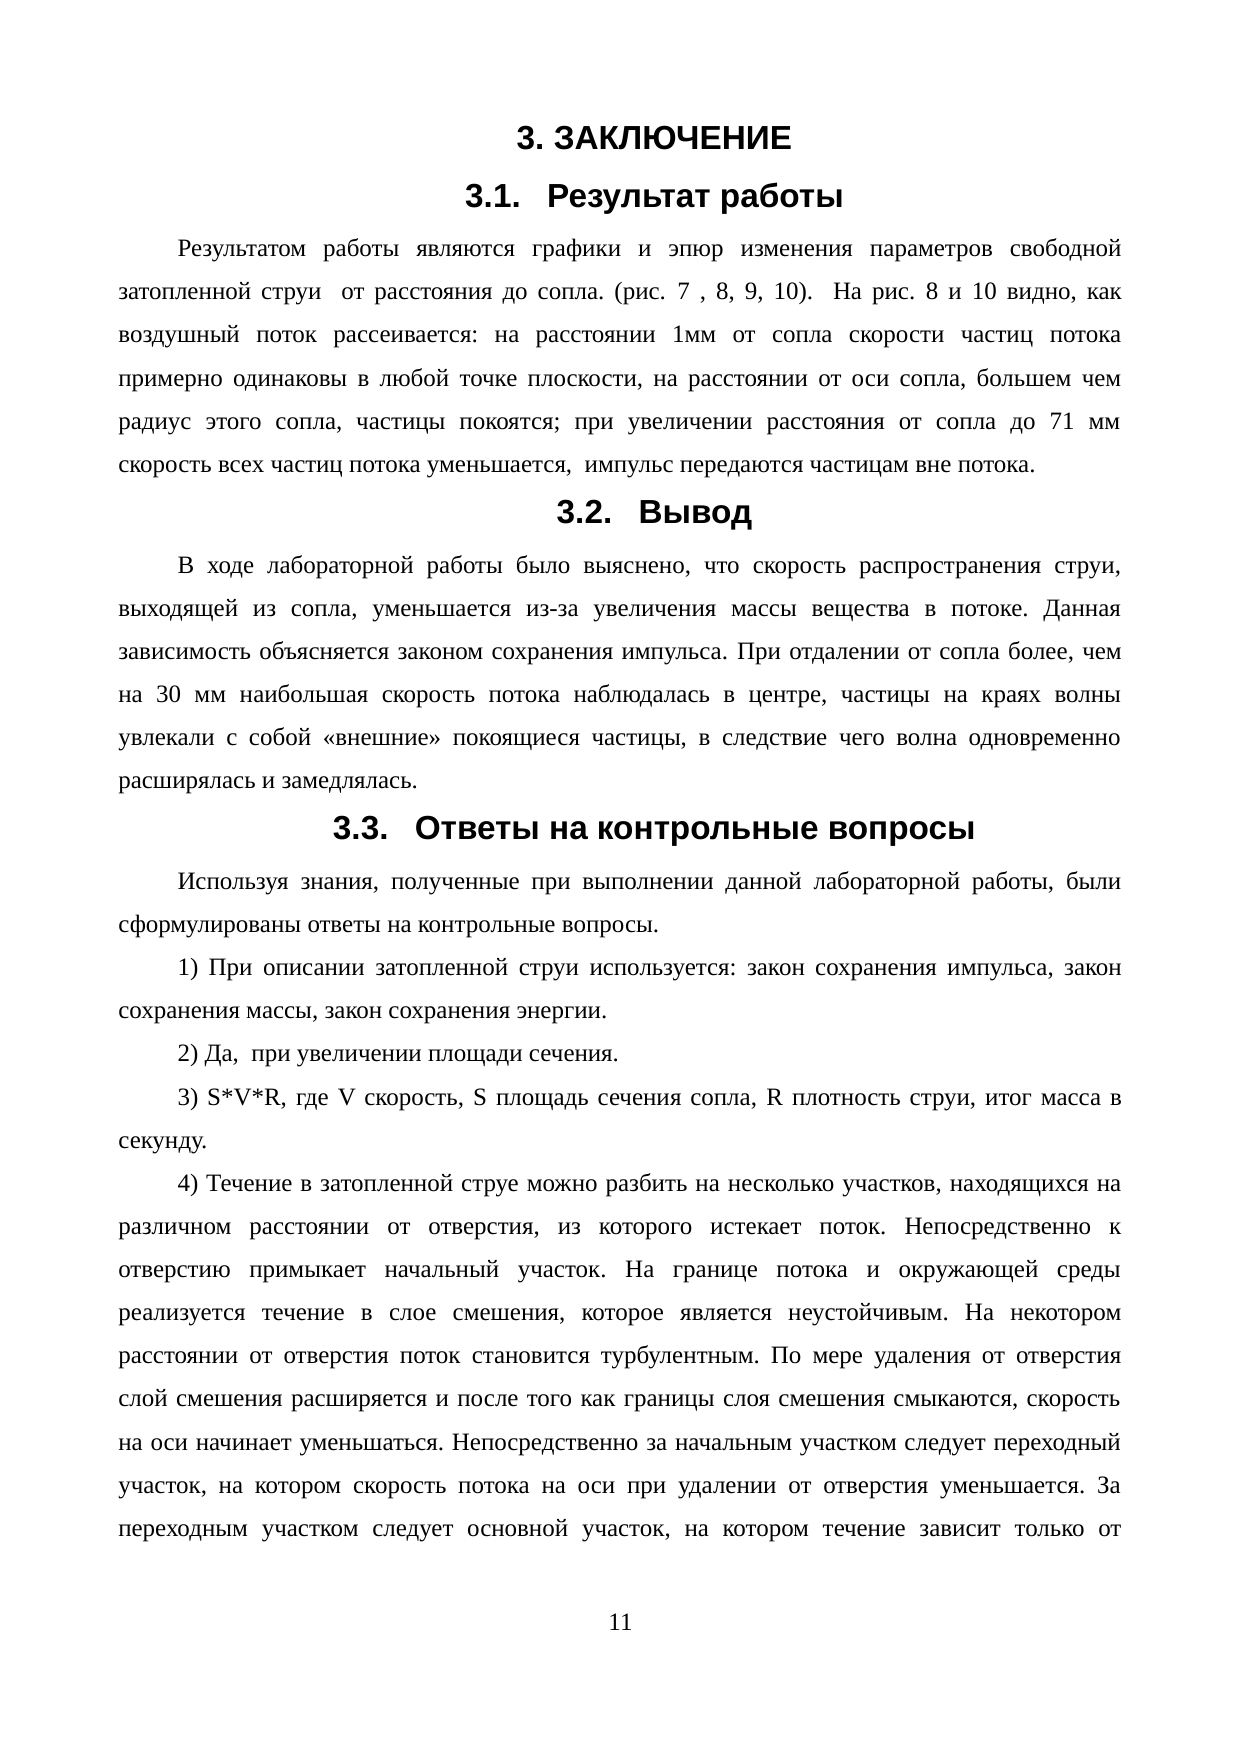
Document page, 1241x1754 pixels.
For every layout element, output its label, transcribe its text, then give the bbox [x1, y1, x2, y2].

text 3) S*V*R, где V скорость, S площадь сечения сопла, R плотность струи, итог масса в секунду. [118, 1082, 1122, 1153]
text Используя знания, полученные при выполнении данной лабораторной работы, были сформулированы ответы на контрольные вопросы. [118, 866, 1122, 938]
text 4) Течение в затопленной струе можно разбить на несколько участков, находящихся на различном расстоянии от отверстия, из которого истекает поток. Непосредственно к отверстию примыкает начальный участок. На границе потока и окружающей среды реализуется течение в слое смешения, которое является неустойчивым. На некотором расстоянии от отверстия поток становится турбулентным. По мере удаления от отверстия слой смешения расширяется и после того как границы слоя смешения смыкаются, скорость на оси начинает уменьшаться. Непосредственно за начальным участком следует переходный участок, на котором скорость потока на оси при удалении от отверстия уменьшается. За переходным участком следует основной участок, на котором течение зависит только от [118, 1168, 1122, 1542]
subtitle Результат работы [118, 176, 1122, 214]
text Результатом работы являются графики и эпюр изменения параметров свободной затопленной струи от расстояния до сопла. (рис. 7 , 8, 9, 10). На рис. 8 и 10 видно, как воздушный поток рассеивается: на расстоянии 1мм от сопла скорости частиц потока примерно одинаковы в любой точке плоскости, на расстоянии от оси сопла, большем чем радиус этого сопла, частицы покоятся; при увеличении расстояния от сопла до 71 мм скорость всех частиц потока уменьшается, импульс передаются частицам вне потока. [118, 233, 1122, 478]
text 2) Да, при увеличении площади сечения. [118, 1038, 1122, 1067]
subtitle Ответы на контрольные вопросы [118, 808, 1122, 847]
text В ходе лабораторной работы было выяснено, что скорость распространения струи, выходящей из сопла, уменьшается из-за увеличения массы вещества в потоке. Данная зависимость объясняется законом сохранения импульса. При отдалении от сопла более, чем на 30 мм наибольшая скорость потока наблюдалась в центре, частицы на краях волны увлекали с собой «внешние» покоящиеся частицы, в следствие чего волна одновременно расширялась и замедлялась. [118, 550, 1122, 794]
subtitle ЗАКЛЮЧЕНИЕ [118, 118, 1122, 157]
subtitle Вывод [118, 492, 1122, 531]
text 1) При описании затопленной струи используется: закон сохранения импульса, закон сохранения массы, закон сохранения энергии. [118, 952, 1122, 1024]
